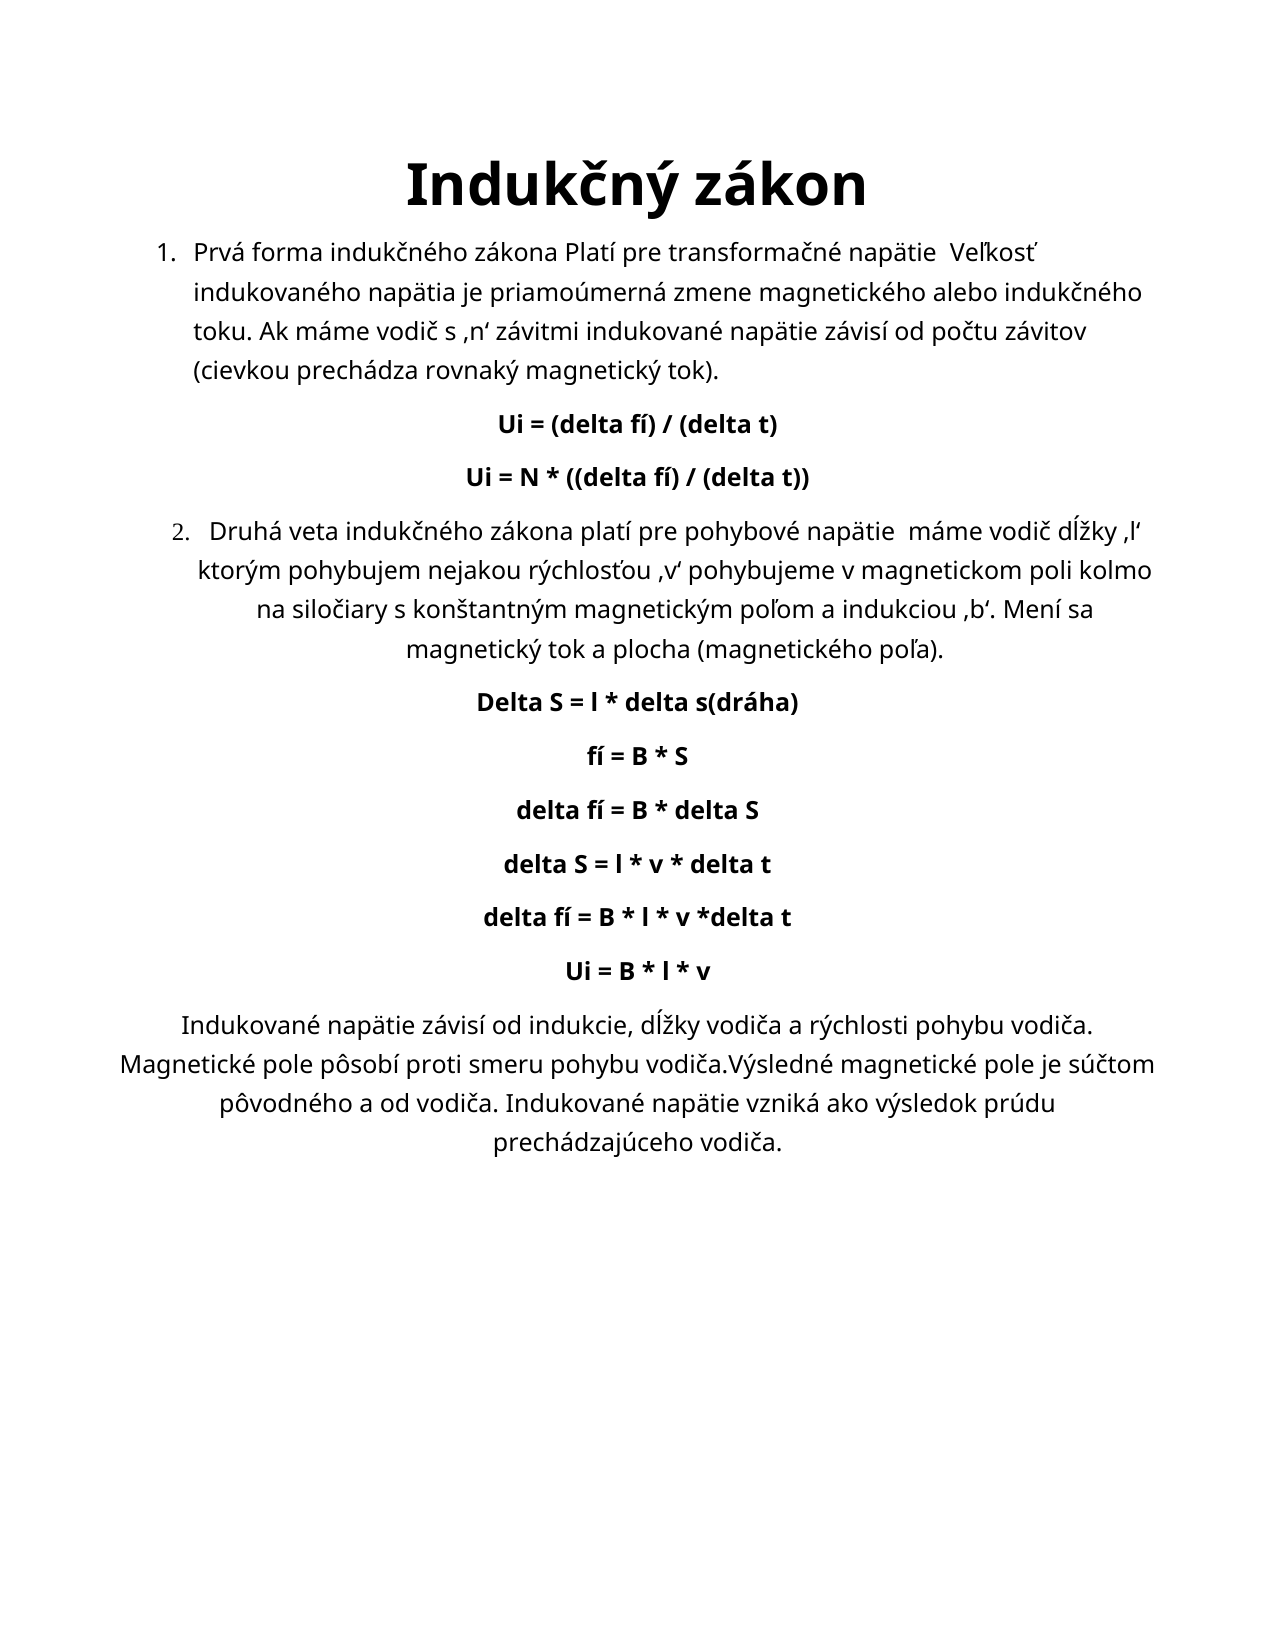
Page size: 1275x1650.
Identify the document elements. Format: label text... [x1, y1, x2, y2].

text Indukované napätie závisí od indukcie, dĺžky vodiča a rýchlosti pohybu vodiča. Magnetické pole pôsobí proti smeru pohybu vodiča.Výsledné magnetické pole je súčtom pôvodného a od vodiča. Indukované napätie vzniká ako výsledok prúdu prechádzajúceho vodiča. [118, 1008, 1157, 1159]
text fí = B * S [118, 739, 1157, 773]
list Prvá forma indukčného zákona Platí pre transformačné napätie Veľkosť indukovaného napätia je priamoúmerná zmene magnetického alebo indukčného toku. Ak máme vodič s ‚n‘ závitmi indukované napätie závisí od počtu závitov (cievkou prechádza rovnaký magnetický tok). [156, 235, 1157, 387]
list Druhá veta indukčného zákona platí pre pohybové napätie máme vodič dĺžky ‚l‘ ktorým pohybujem nejakou rýchlosťou ‚v‘ pohybujeme v magnetickom poli kolmo na siločiary s konštantným magnetickým poľom a indukciou ‚b‘. Mení sa magnetický tok a plocha (magnetického poľa). [156, 514, 1157, 665]
text Delta S = l * delta s(dráha) [118, 685, 1157, 719]
text delta S = l * v * delta t [118, 846, 1157, 880]
text delta fí = B * delta S [118, 793, 1157, 827]
text Indukčný zákon [118, 143, 1157, 223]
text Ui = N * ((delta fí) / (delta t)) [118, 460, 1157, 494]
text delta fí = B * l * v *delta t [118, 900, 1157, 934]
text Ui = B * l * v [118, 954, 1157, 988]
text Ui = (delta fí) / (delta t) [118, 406, 1157, 440]
